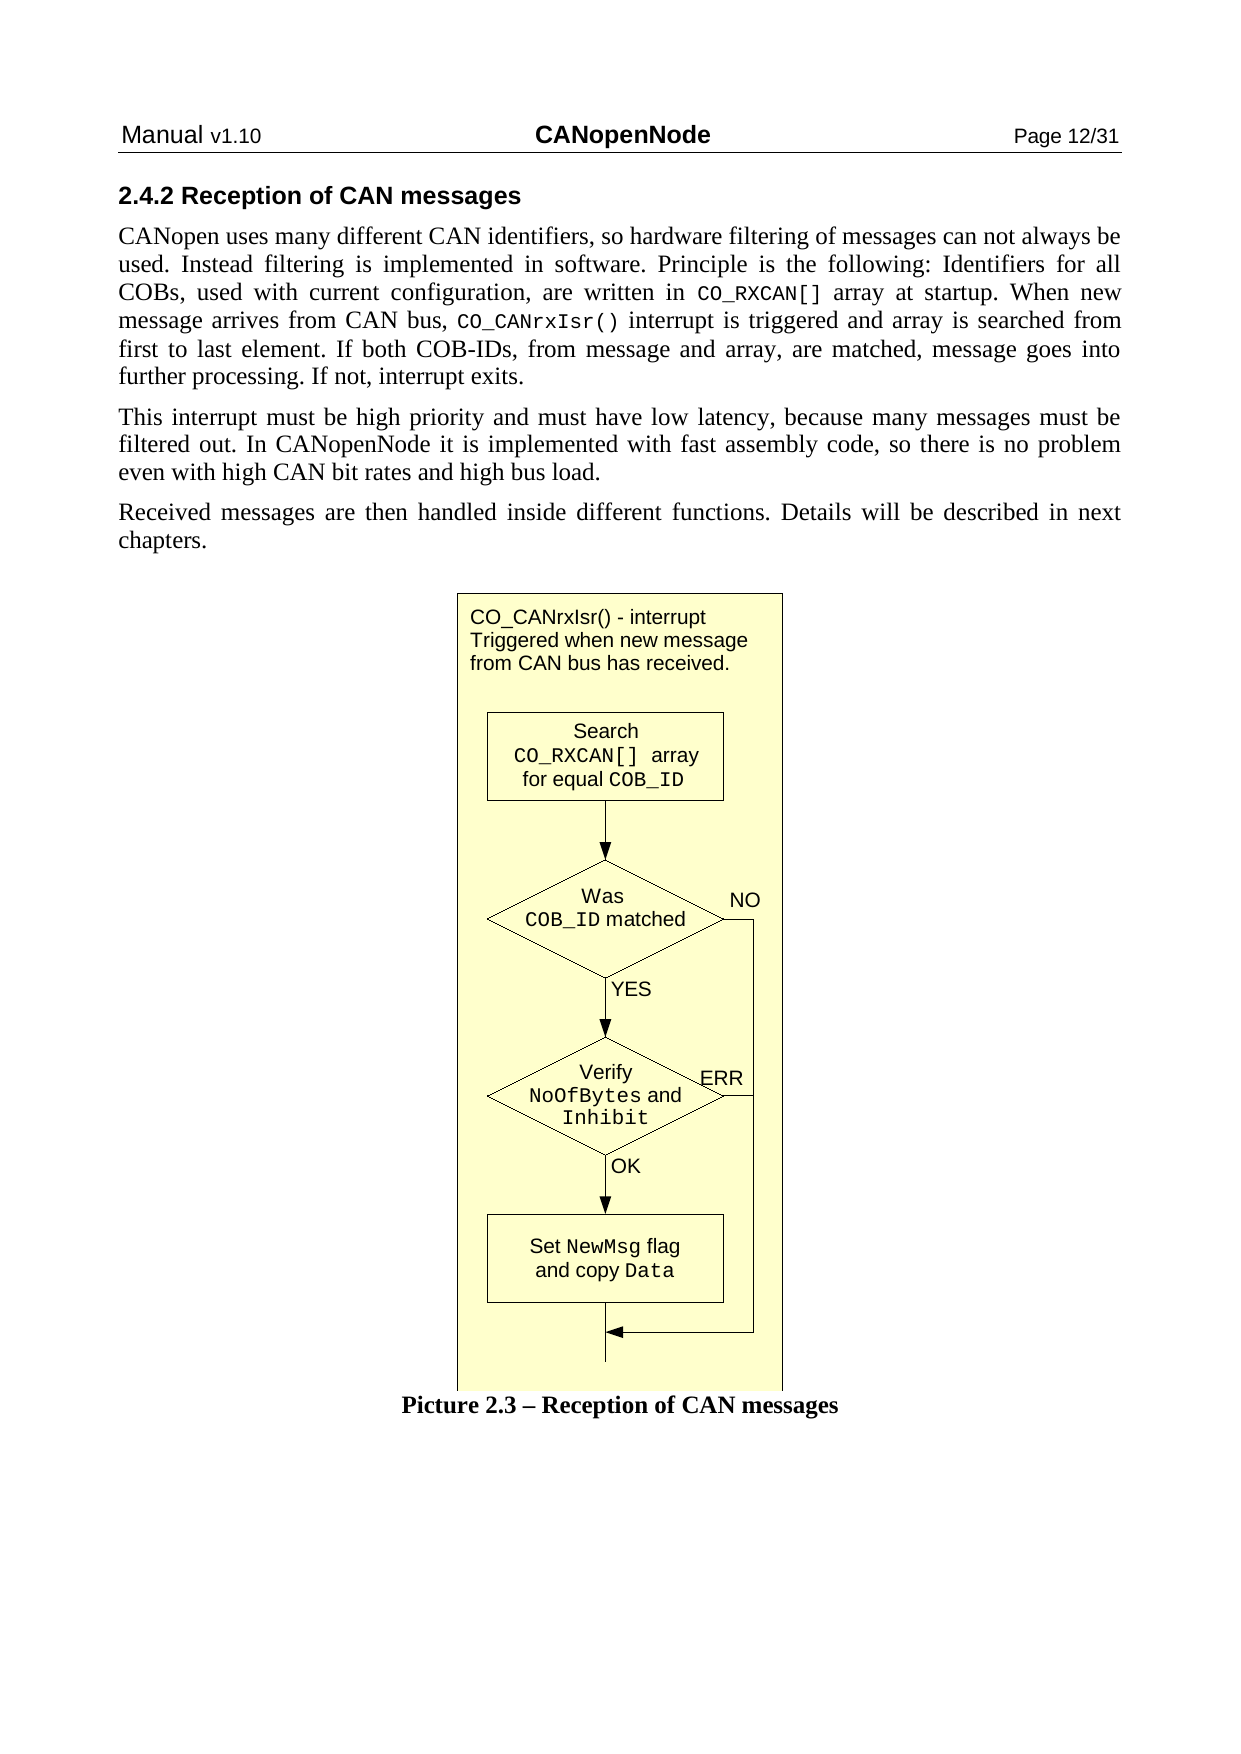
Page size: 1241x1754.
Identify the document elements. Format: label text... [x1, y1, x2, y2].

text Received messages are then handled inside different functions. Details will be described in next chapters. [118, 498, 1122, 554]
subtitle 2.4.2 Reception of CAN messages [118, 182, 1122, 210]
text This interrupt must be high priority and must have low latency, because many messages must be filtered out. In CANopenNode it is implemented with fast assembly code, so there is no problem even with high CAN bit rates and high bus load. [118, 403, 1122, 486]
text CANopen uses many different CAN identifiers, so hardware filtering of messages can not always be used. Instead filtering is implemented in software. Principle is the following: Identifiers for all COBs, used with current configuration, are written in CO_RXCAN[] array at startup. When new message arrives from CAN bus, CO_CANrxIsr() interrupt is triggered and array is searched from first to last element. If both COB-IDs, from message and array, are matched, message goes into further processing. If not, interrupt exits. [118, 222, 1122, 390]
subtitle Picture 2.3 – Reception of CAN messages [118, 606, 1122, 1419]
